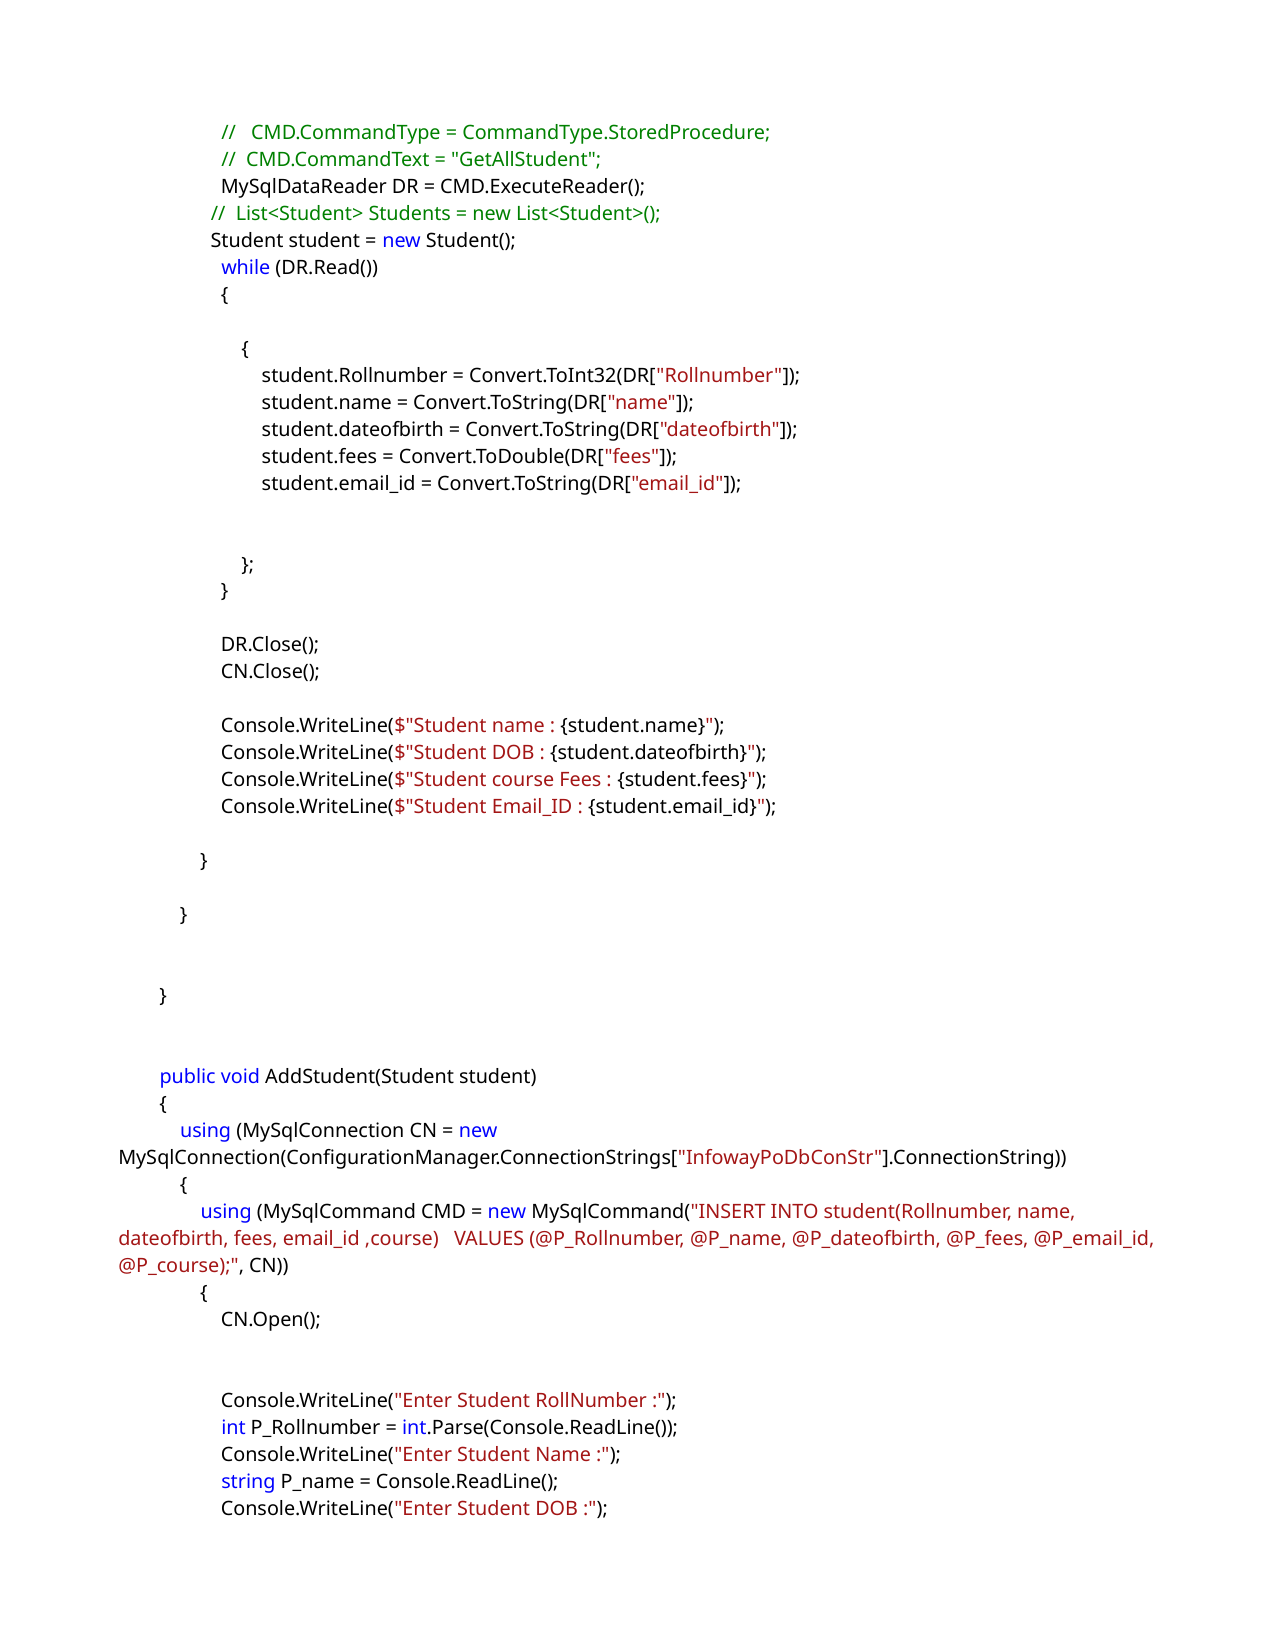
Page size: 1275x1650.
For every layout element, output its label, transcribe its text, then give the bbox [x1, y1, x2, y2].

text Console.WriteLine($"Student course Fees : {student.fees}"); [118, 766, 1157, 793]
text student.email_id = Convert.ToString(DR["email_id"]); [118, 469, 1157, 496]
text { [118, 334, 1157, 361]
text int P_Rollnumber = int.Parse(Console.ReadLine()); [118, 1413, 1157, 1440]
text student.dateofbirth = Convert.ToString(DR["dateofbirth"]); [118, 415, 1157, 442]
text student.name = Convert.ToString(DR["name"]); [118, 388, 1157, 415]
text DR.Close(); [118, 631, 1157, 658]
text // CMD.CommandText = "GetAllStudent"; [118, 145, 1157, 172]
text student.Rollnumber = Convert.ToInt32(DR["Rollnumber"]); [118, 361, 1157, 388]
text MySqlDataReader DR = CMD.ExecuteReader(); [118, 172, 1157, 199]
text while (DR.Read()) [118, 253, 1157, 280]
text Console.WriteLine("Enter Student RollNumber :"); [118, 1386, 1157, 1413]
text CN.Close(); [118, 658, 1157, 685]
text student.fees = Convert.ToDouble(DR["fees"]); [118, 442, 1157, 469]
text } [118, 901, 1157, 927]
text { [118, 1278, 1157, 1305]
text }; [118, 550, 1157, 577]
text { [118, 280, 1157, 307]
text Console.WriteLine($"Student name : {student.name}"); [118, 712, 1157, 739]
text public void AddStudent(Student student) [118, 1062, 1157, 1089]
text Student student = new Student(); [118, 226, 1157, 253]
text using (MySqlConnection CN = new MySqlConnection(ConfigurationManager.ConnectionStrings["InfowayPoDbConStr"].ConnectionString)) [118, 1116, 1157, 1170]
text // List<Student> Students = new List<Student>(); [118, 199, 1157, 226]
text { [118, 1170, 1157, 1197]
text } [118, 981, 1157, 1008]
text Console.WriteLine("Enter Student DOB :"); [118, 1494, 1157, 1521]
text { [118, 1089, 1157, 1116]
text Console.WriteLine("Enter Student Name :"); [118, 1440, 1157, 1467]
text string P_name = Console.ReadLine(); [118, 1467, 1157, 1494]
text using (MySqlCommand CMD = new MySqlCommand("INSERT INTO student(Rollnumber, name, dateofbirth, fees, email_id ,course) VALUES (@P_Rollnumber, @P_name, @P_dateofbirth, @P_fees, @P_email_id, @P_course);", CN)) [118, 1197, 1157, 1278]
text // CMD.CommandType = CommandType.StoredProcedure; [118, 118, 1157, 145]
text CN.Open(); [118, 1305, 1157, 1332]
text Console.WriteLine($"Student DOB : {student.dateofbirth}"); [118, 739, 1157, 766]
text } [118, 577, 1157, 604]
text } [118, 847, 1157, 873]
text Console.WriteLine($"Student Email_ID : {student.email_id}"); [118, 793, 1157, 819]
